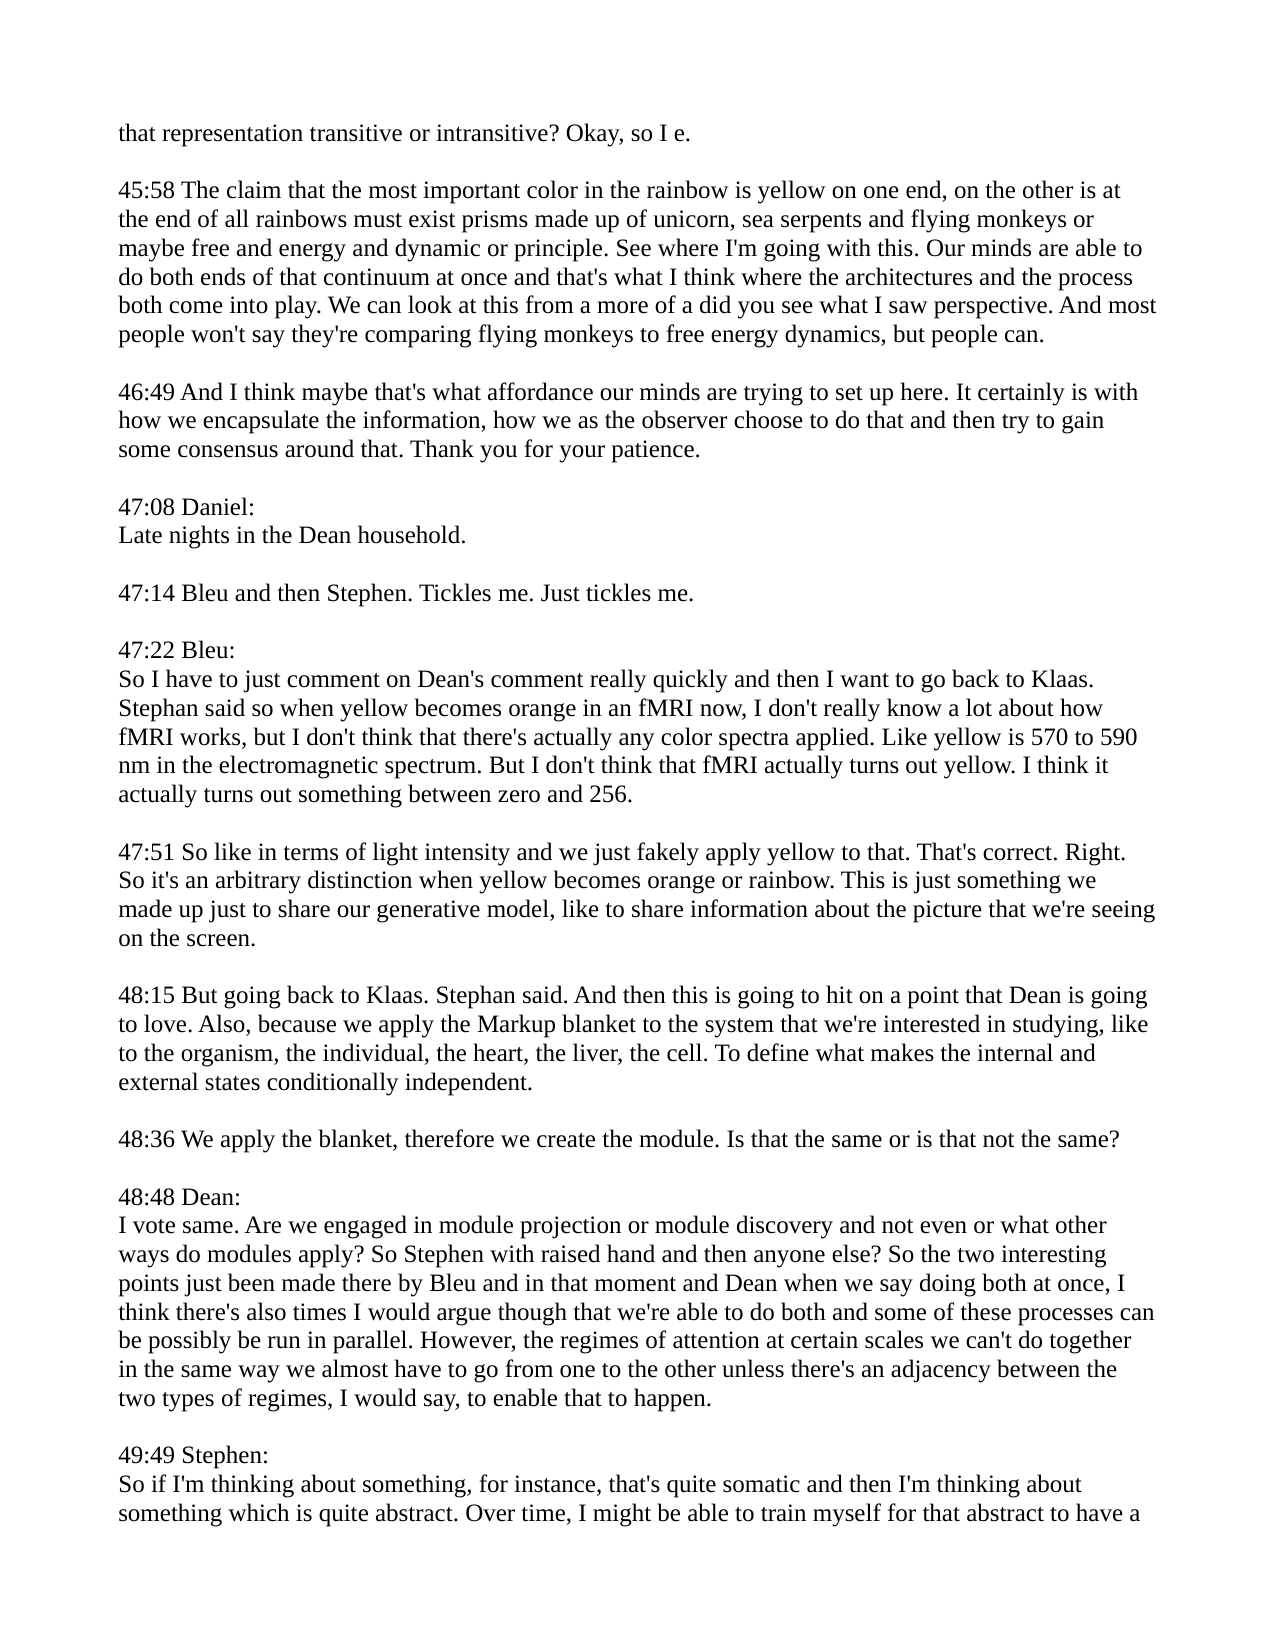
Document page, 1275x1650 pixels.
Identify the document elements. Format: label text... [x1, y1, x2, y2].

text that representation transitive or intransitive? Okay, so I e. 45:58 The claim that the most important color in the rainbow is yellow on one end, on the other is at the end of all rainbows must exist prisms made up of unicorn, sea serpents and flying monkeys or maybe free and energy and dynamic or principle. See where I'm going with this. Our minds are able to do both ends of that continuum at once and that's what I think where the architectures and the process both come into play. We can look at this from a more of a did you see what I saw perspective. And most people won't say they're comparing flying monkeys to free energy dynamics, but people can. 46:49 And I think maybe that's what affordance our minds are trying to set up here. It certainly is with how we encapsulate the information, how we as the observer choose to do that and then try to gain some consensus around that. Thank you for your patience. 47:08 Daniel: Late nights in the Dean household. 47:14 Bleu and then Stephen. Tickles me. Just tickles me. 47:22 Bleu: So I have to just comment on Dean's comment really quickly and then I want to go back to Klaas. Stephan said so when yellow becomes orange in an fMRI now, I don't really know a lot about how fMRI works, but I don't think that there's actually any color spectra applied. Like yellow is 570 to 590 nm in the electromagnetic spectrum. But I don't think that fMRI actually turns out yellow. I think it actually turns out something between zero and 256. 47:51 So like in terms of light intensity and we just fakely apply yellow to that. That's correct. Right. So it's an arbitrary distinction when yellow becomes orange or rainbow. This is just something we made up just to share our generative model, like to share information about the picture that we're seeing on the screen. 48:15 But going back to Klaas. Stephan said. And then this is going to hit on a point that Dean is going to love. Also, because we apply the Markup blanket to the system that we're interested in studying, like to the organism, the individual, the heart, the liver, the cell. To define what makes the internal and external states conditionally independent. 48:36 We apply the blanket, therefore we create the module. Is that the same or is that not the same? 48:48 Dean: I vote same. Are we engaged in module projection or module discovery and not even or what other ways do modules apply? So Stephen with raised hand and then anyone else? So the two interesting points just been made there by Bleu and in that moment and Dean when we say doing both at once, I think there's also times I would argue though that we're able to do both and some of these processes can be possibly be run in parallel. However, the regimes of attention at certain scales we can't do together in the same way we almost have to go from one to the other unless there's an adjacency between the two types of regimes, I would say, to enable that to happen. 49:49 Stephen: So if I'm thinking about something, for instance, that's quite somatic and then I'm thinking about something which is quite abstract. Over time, I might be able to train myself for that abstract to have a [118, 118, 1157, 1527]
